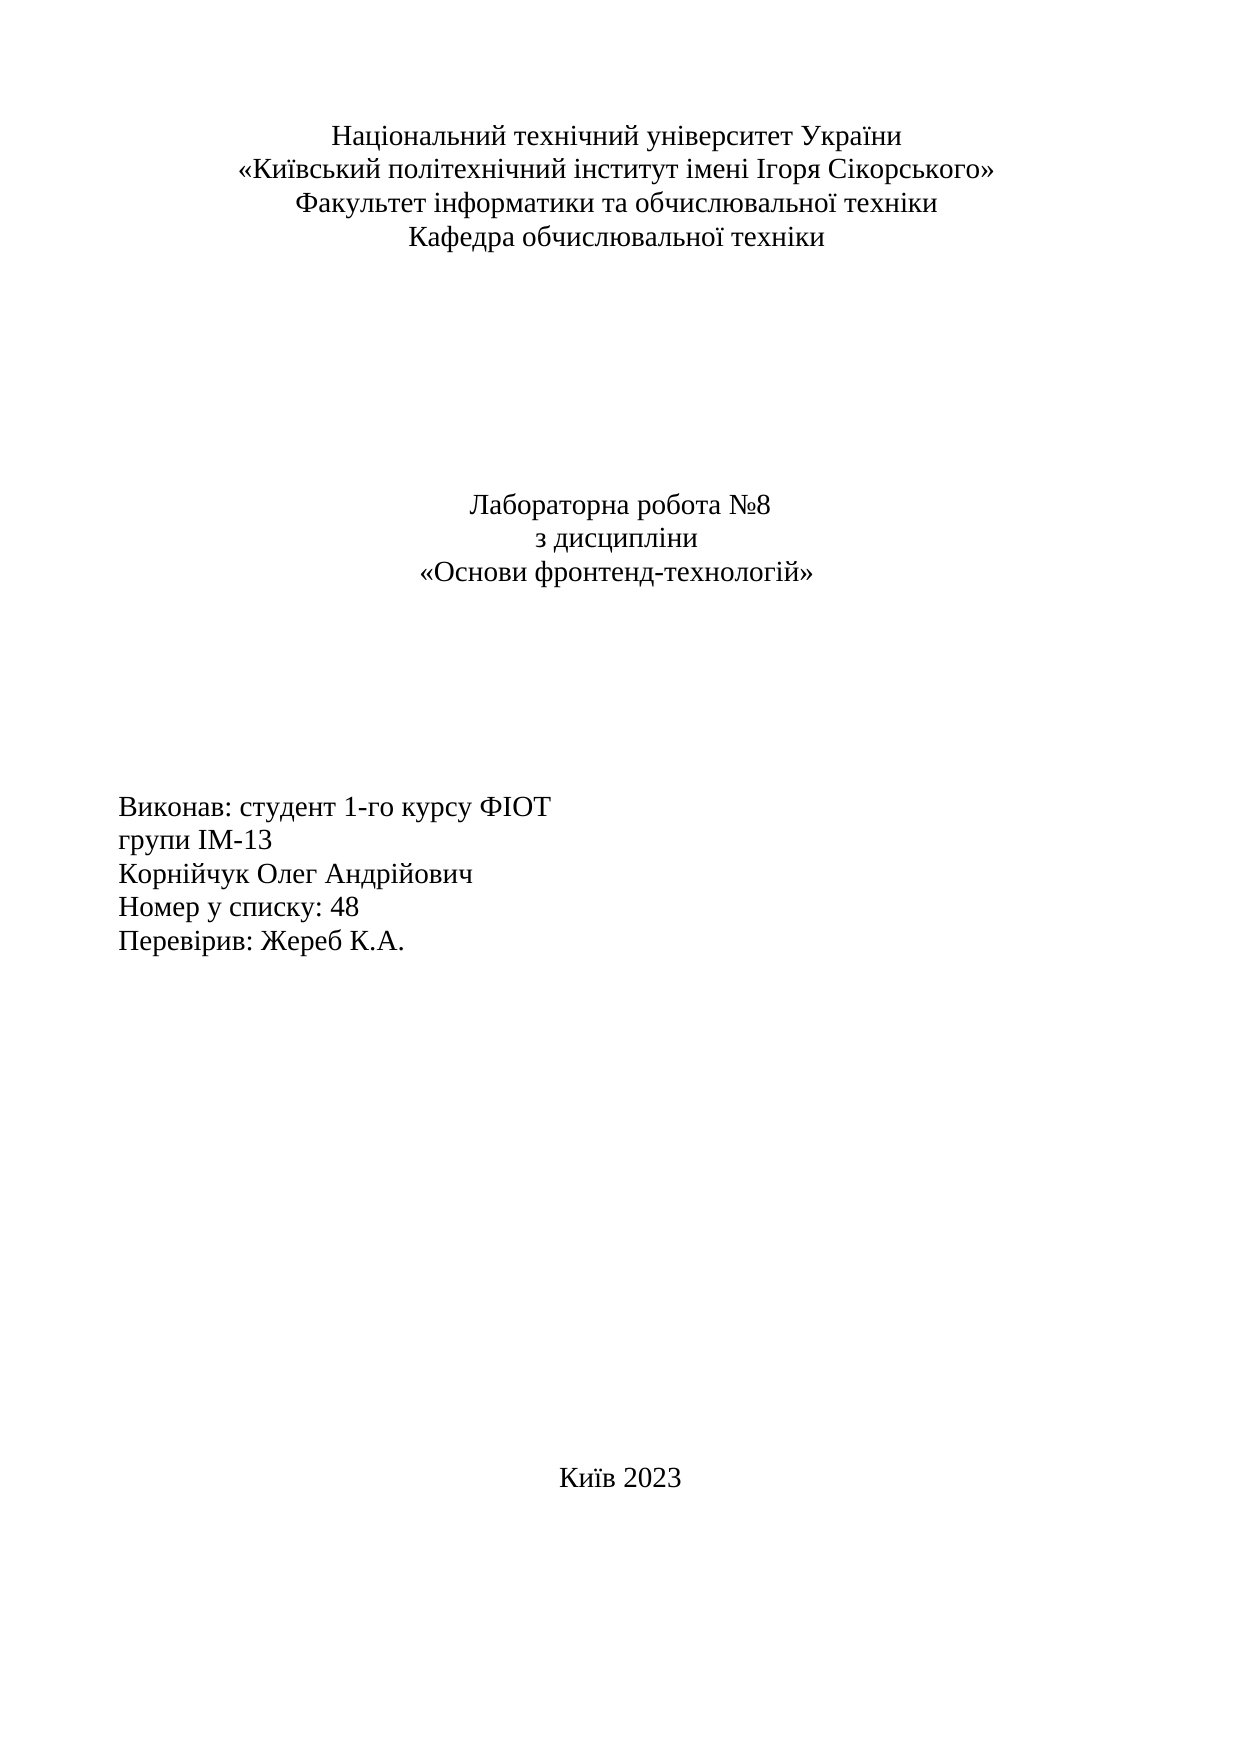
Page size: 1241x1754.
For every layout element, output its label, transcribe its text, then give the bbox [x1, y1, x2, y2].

text Виконав: студент 1-го курсу ФІОТ [118, 789, 1122, 822]
text Корнійчук Олег Андрійович [118, 856, 1122, 889]
text групи ІМ-13 [118, 822, 1122, 856]
text Національний технічний університет України «Київський політехнічний інститут імені Ігоря Сікорського» Факультет інформатики та обчислювальної техніки Кафедра обчислювальної техніки Лабораторна робота №8 з дисципліни «Основи фронтенд-технологій» [118, 118, 1122, 588]
text Номер у списку: 48 [118, 889, 1122, 923]
text Перевірив: Жереб К.А. [118, 923, 1122, 1359]
text Київ 2023 [118, 1393, 1122, 1493]
